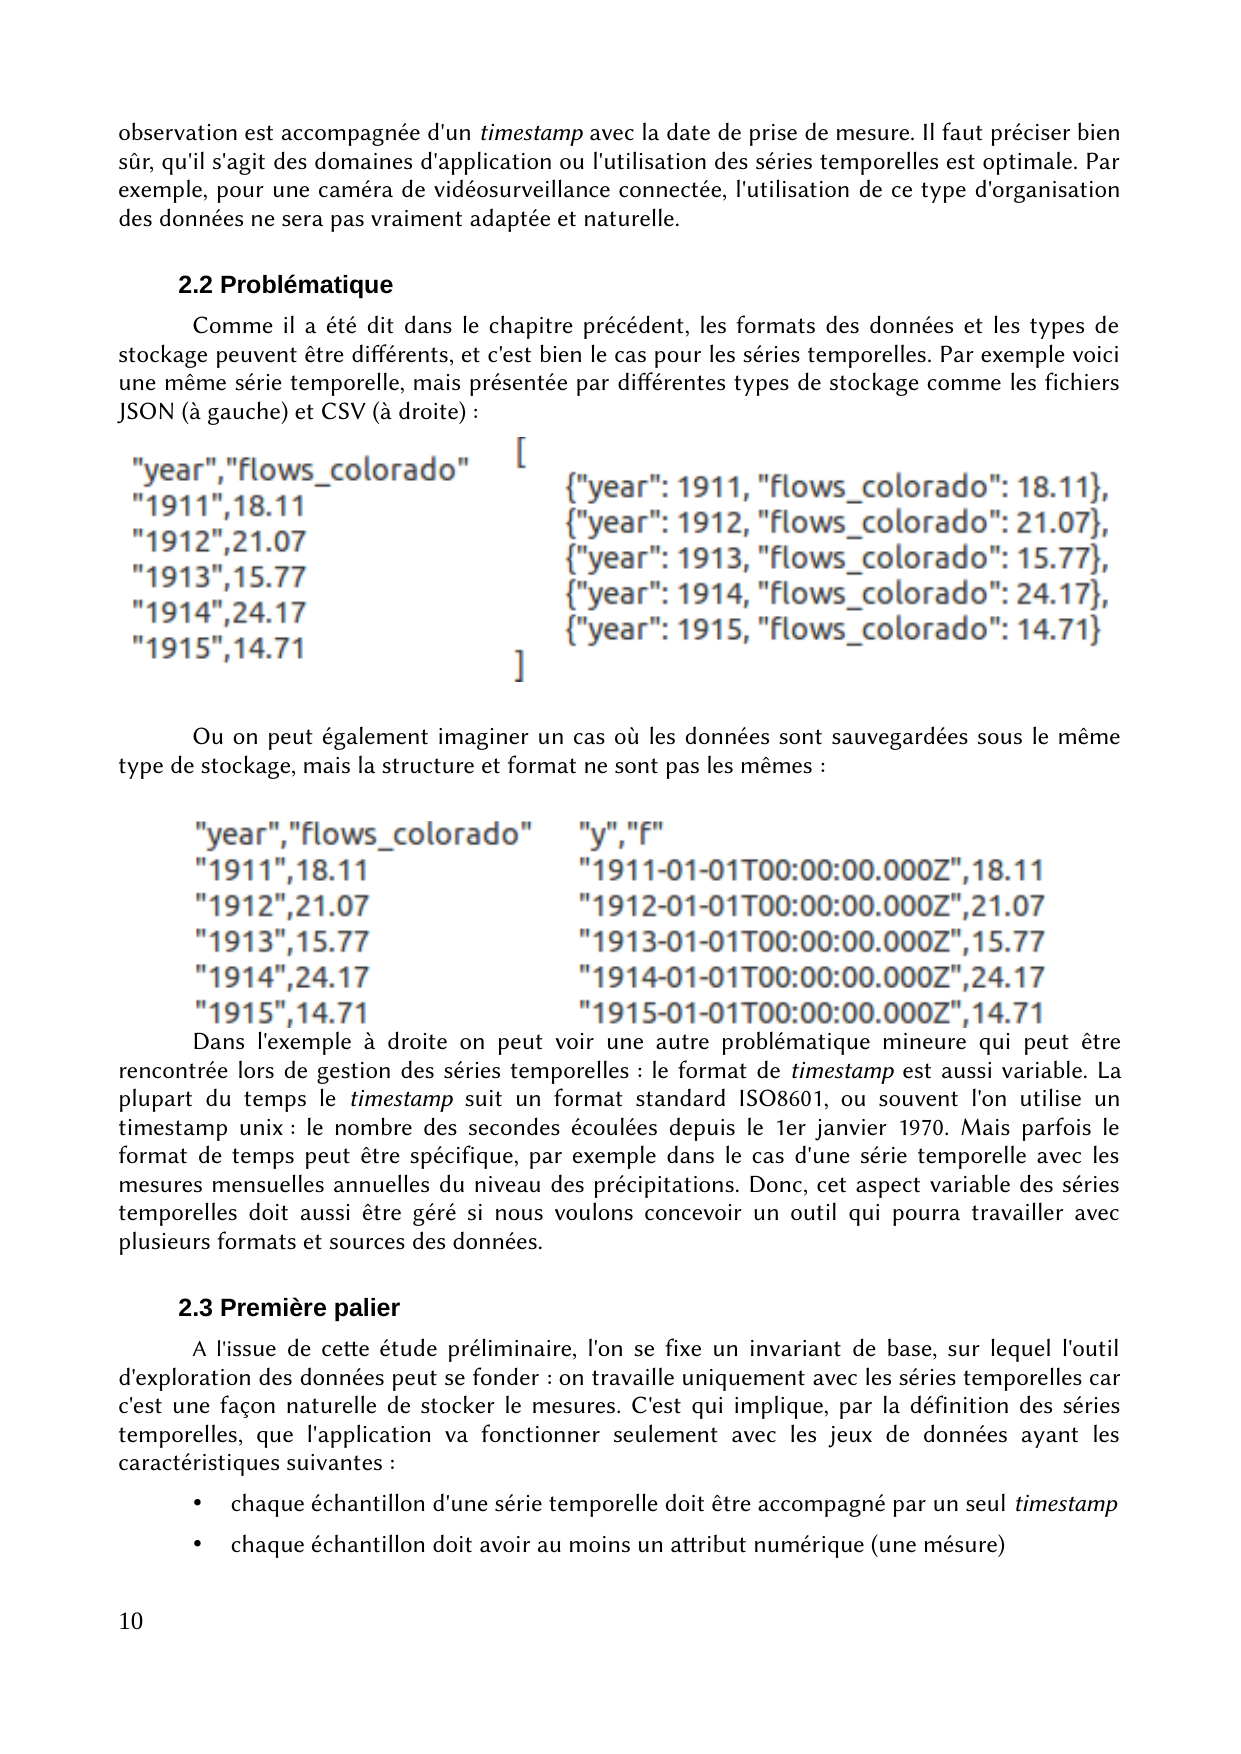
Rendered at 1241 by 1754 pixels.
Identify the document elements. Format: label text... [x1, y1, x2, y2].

picture [132, 437, 1108, 682]
text Dans l'exemple à droite on peut voir une autre problématique mineure qui peut être rencontrée lors de gestion des séries temporelles : le format de timestamp est aussi variable. La plupart du temps le timestamp suit un format standard ISO8601, ou souvent l'on utilise un timestamp unix : le nombre des secondes écoulées depuis le 1er janvier 1970. Mais parfois le format de temps peut être spécifique, par exemple dans le cas d'une série temporelle avec les mesures mensuelles annuelles du niveau des précipitations. Donc, cet aspect variable des séries temporelles doit aussi être géré si nous voulons concevoir un outil qui pourra travailler avec plusieurs formats et sources des données. [118, 833, 1122, 1256]
text Ou on peut également imaginer un cas où les données sont sauvegardées sous le même type de stockage, mais la structure et format ne sont pas les mêmes : [118, 722, 1122, 779]
subtitle Première palier [118, 1293, 1122, 1322]
list chaque échantillon doit avoir au moins un attribut numérique (une mésure) [193, 1531, 1122, 1559]
list chaque échantillon d'une série temporelle doit être accompagné par un seul timestamp [193, 1489, 1122, 1518]
picture [195, 821, 1045, 1028]
text A l'issue de cette étude préliminaire, l'on se fixe un invariant de base, sur lequel l'outil d'exploration des données peut se fonder : on travaille uniquement avec les séries temporelles car c'est une façon naturelle de stocker le mesures. C'est qui implique, par la définition des séries temporelles, que l'application va fonctionner seulement avec les jeux de données ayant les caractéristiques suivantes : [118, 1334, 1122, 1477]
text Comme il a été dit dans le chapitre précédent, les formats des données et les types de stockage peuvent être différents, et c'est bien le cas pour les séries temporelles. Par exemple voici une même série temporelle, mais présentée par différentes types de stockage comme les fichiers JSON (à gauche) et CSV (à droite) : [118, 311, 1122, 425]
subtitle Problématique [118, 270, 1122, 298]
text observation est accompagnée d'un timestamp avec la date de prise de mesure. Il faut préciser bien sûr, qu'il s'agit des domaines d'application ou l'utilisation des séries temporelles est optimale. Par exemple, pour une caméra de vidéosurveillance connectée, l'utilisation de ce type d'organisation des données ne sera pas vraiment adaptée et naturelle. [118, 118, 1122, 232]
